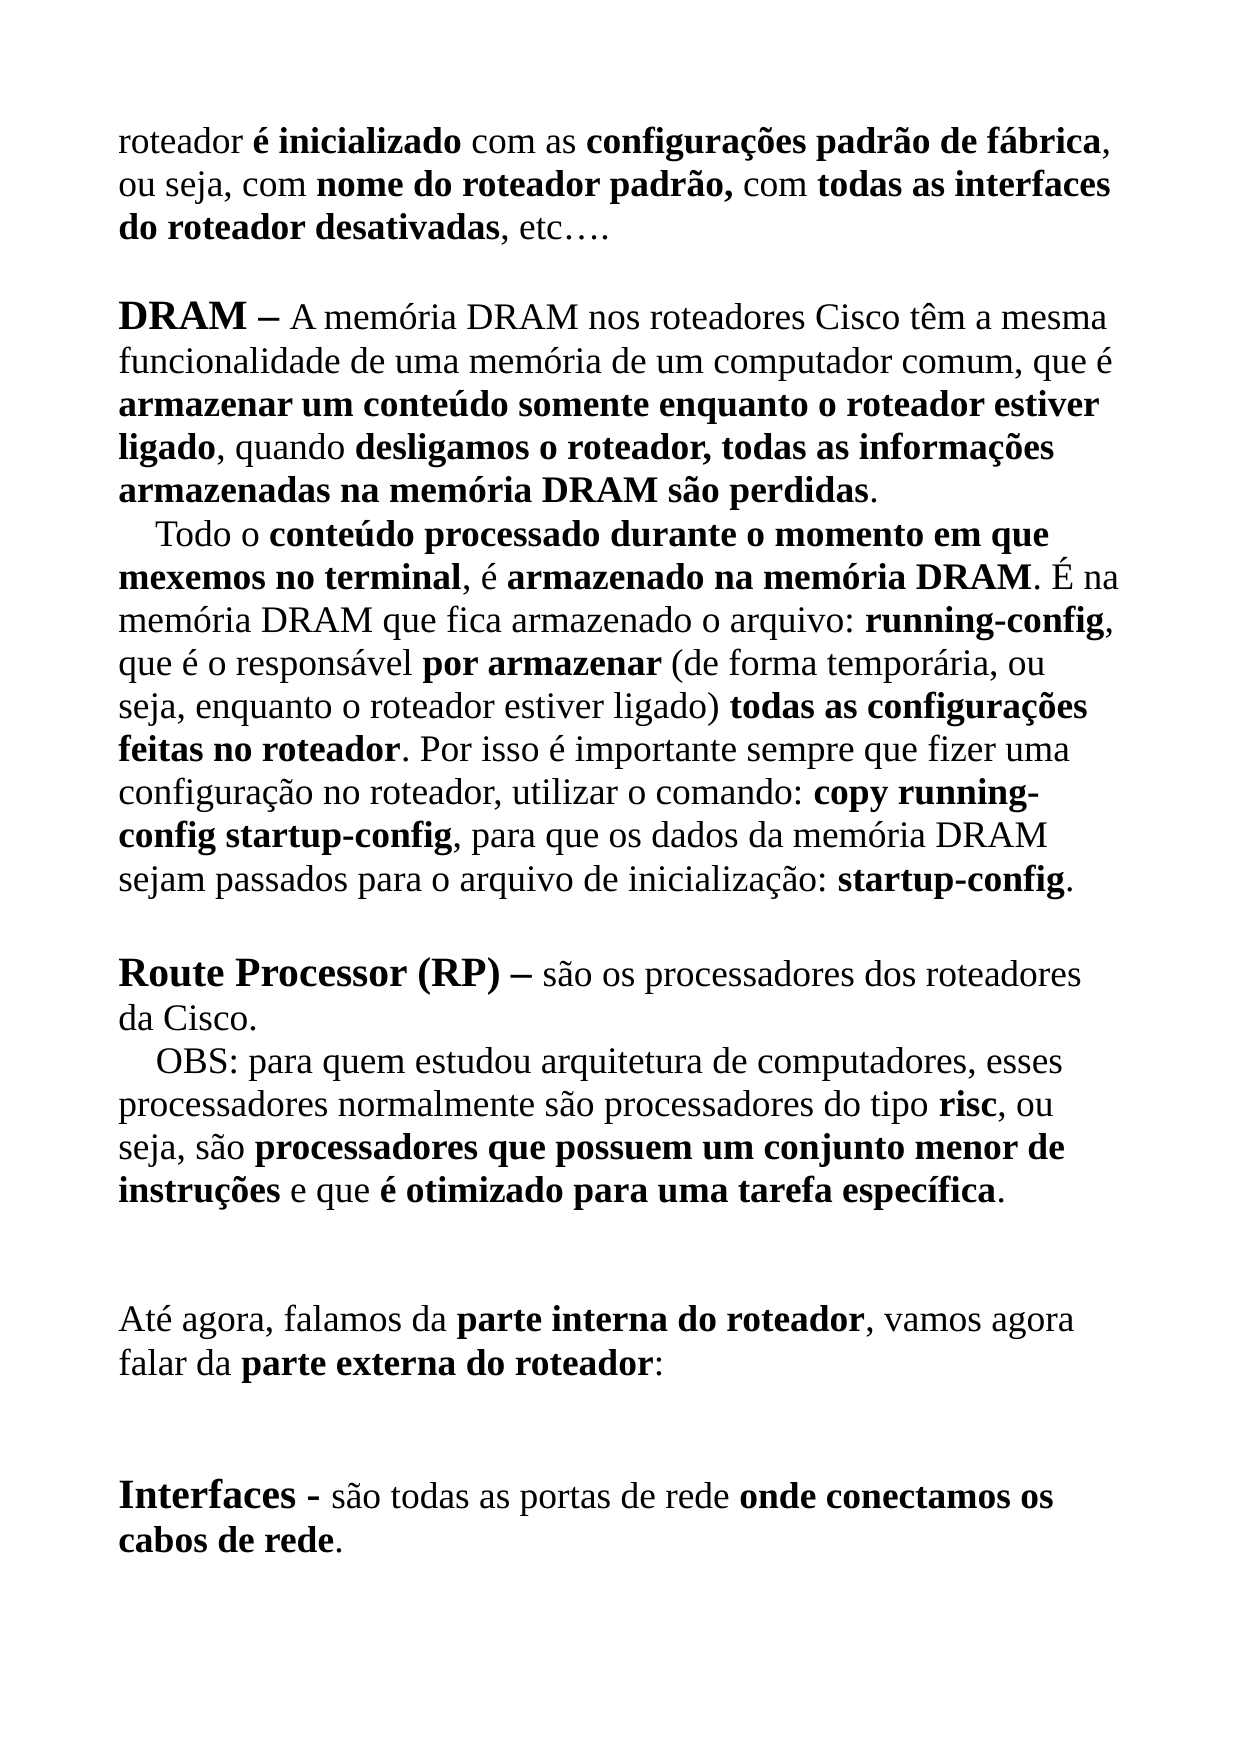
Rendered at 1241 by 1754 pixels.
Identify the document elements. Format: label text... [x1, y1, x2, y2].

text roteador é inicializado com as configurações padrão de fábrica, ou seja, com nome do roteador padrão, com todas as interfaces do roteador desativadas, etc…. [118, 118, 1122, 247]
text Interfaces - são todas as portas de rede onde conectamos os cabos de rede. [118, 1469, 1122, 1560]
text Route Processor (RP) – são os processadores dos roteadores da Cisco. [118, 947, 1122, 1038]
text OBS: para quem estudou arquitetura de computadores, esses processadores normalmente são processadores do tipo risc, ou seja, são processadores que possuem um conjunto menor de instruções e que é otimizado para uma tarefa específica. [118, 1038, 1122, 1211]
text Até agora, falamos da parte interna do roteador, vamos agora falar da parte externa do roteador: [118, 1297, 1122, 1383]
text Todo o conteúdo processado durante o momento em que mexemos no terminal, é armazenado na memória DRAM. É na memória DRAM que fica armazenado o arquivo: running-config, que é o responsável por armazenar (de forma temporária, ou seja, enquanto o roteador estiver ligado) todas as configurações feitas no roteador. Por isso é importante sempre que fizer uma configuração no roteador, utilizar o comando: copy running-config startup-config, para que os dados da memória DRAM sejam passados para o arquivo de inicialização: startup-config. [118, 511, 1122, 899]
text DRAM – A memória DRAM nos roteadores Cisco têm a mesma funcionalidade de uma memória de um computador comum, que é armazenar um conteúdo somente enquanto o roteador estiver ligado, quando desligamos o roteador, todas as informações armazenadas na memória DRAM são perdidas. [118, 291, 1122, 511]
